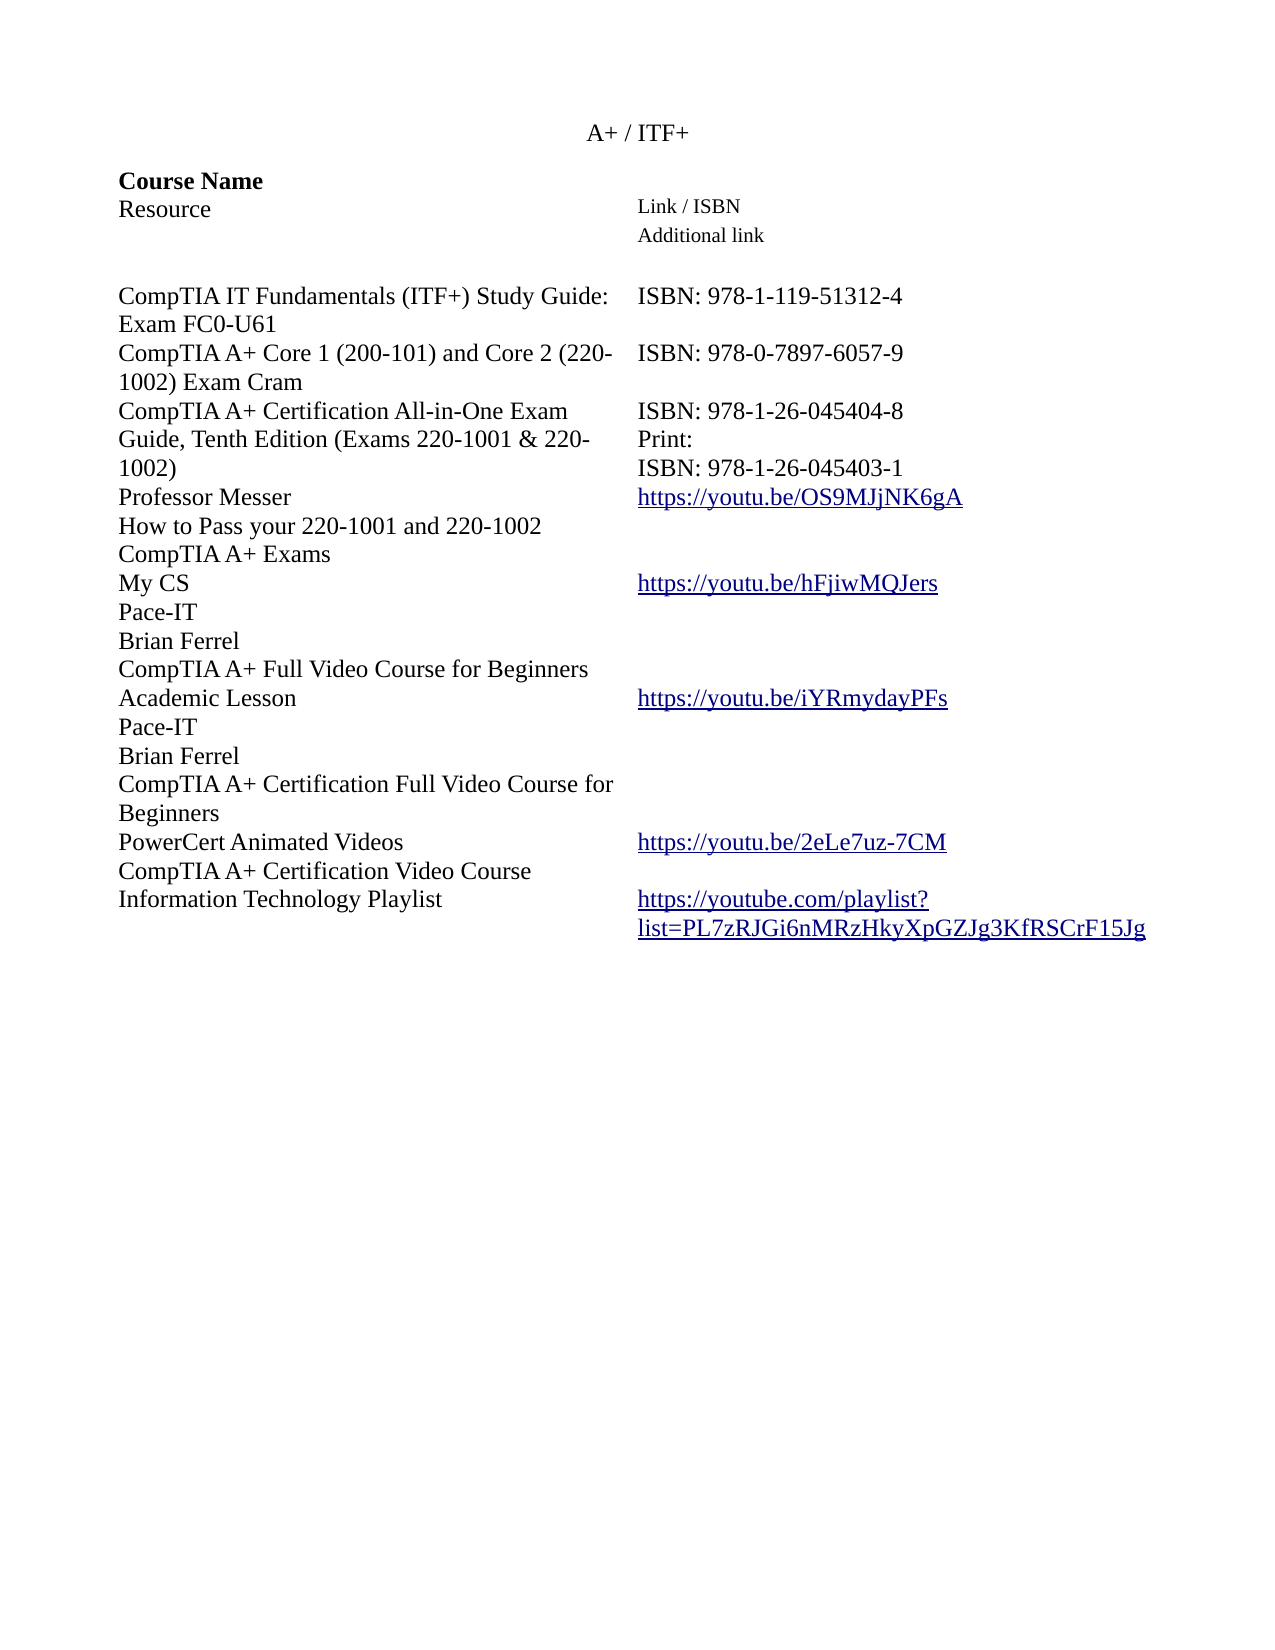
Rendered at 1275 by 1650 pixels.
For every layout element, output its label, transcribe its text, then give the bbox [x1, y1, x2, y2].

table_cell https://youtu.be/OS9MJjNK6gA [638, 482, 1157, 568]
table_cell [638, 942, 1157, 971]
table_cell [118, 1488, 637, 1517]
table_cell [638, 971, 1157, 999]
table_cell [118, 942, 637, 971]
table_cell [118, 223, 637, 252]
table_cell [638, 1431, 1157, 1459]
table_cell [118, 1460, 637, 1488]
table_cell CompTIA IT Fundamentals (ITF+) Study Guide: Exam FC0-U61 [118, 281, 637, 338]
text A+ / ITF+ [118, 118, 1157, 147]
table_cell [638, 1201, 1157, 1229]
table_cell [118, 1287, 637, 1316]
table_cell [118, 1230, 637, 1258]
table_cell [638, 1488, 1157, 1517]
table_cell [118, 1373, 637, 1402]
table_cell [638, 1402, 1157, 1431]
table_cell https://youtu.be/iYRmydayPFs [638, 683, 1157, 827]
table_cell [638, 1028, 1157, 1057]
table_cell [638, 1287, 1157, 1316]
table_cell [638, 1172, 1157, 1201]
table_cell [638, 1230, 1157, 1258]
table_header Course Name [118, 166, 637, 194]
table_cell ISBN: 978-0-7897-6057-9 [638, 338, 1157, 396]
table_cell [118, 1431, 637, 1459]
table_cell [118, 1172, 637, 1201]
table_cell ISBN: 978-1-26-045404-8 Print: ISBN: 978-1-26-045403-1 [638, 396, 1157, 482]
table_cell [638, 252, 1157, 281]
table_cell [118, 1316, 637, 1344]
table_cell [638, 1258, 1157, 1287]
table_cell [638, 1115, 1157, 1143]
table_cell [638, 1460, 1157, 1488]
table_cell Resource [118, 195, 637, 223]
table_cell https://youtube.com/playlist?list=PL7zRJGi6nMRzHkyXpGZJg3KfRSCrF15Jg [638, 885, 1157, 942]
table_cell Information Technology Playlist [118, 885, 637, 942]
table_cell Additional link [638, 223, 1157, 252]
table_header [638, 166, 1157, 194]
table_cell [118, 1086, 637, 1114]
table_cell Academic Lesson Pace-IT Brian Ferrel CompTIA A+ Certification Full Video Course for Beginners [118, 683, 637, 827]
table_cell [118, 1201, 637, 1229]
table_cell [118, 1057, 637, 1086]
table_cell [118, 1345, 637, 1373]
table_cell [118, 252, 637, 281]
table_cell [118, 1402, 637, 1431]
table_cell [118, 1028, 637, 1057]
table_cell [118, 1000, 637, 1028]
table_cell [638, 1057, 1157, 1086]
table_cell [638, 1373, 1157, 1402]
table_cell ISBN: 978-1-119-51312-4 [638, 281, 1157, 338]
table_cell [118, 1258, 637, 1287]
table_cell https://youtu.be/hFjiwMQJers [638, 568, 1157, 683]
table_cell [638, 1316, 1157, 1344]
table_cell [118, 1115, 637, 1143]
table_cell Professor Messer How to Pass your 220-1001 and 220-1002 CompTIA A+ Exams [118, 482, 637, 568]
table_cell https://youtu.be/2eLe7uz-7CM [638, 827, 1157, 884]
table_cell CompTIA A+ Core 1 (200-101) and Core 2 (220-1002) Exam Cram [118, 338, 637, 396]
table_cell CompTIA A+ Certification All-in-One Exam Guide, Tenth Edition (Exams 220-1001 & 220-1002) [118, 396, 637, 482]
table_cell [638, 1000, 1157, 1028]
table_cell [638, 1345, 1157, 1373]
table_cell [638, 1143, 1157, 1172]
table_cell [638, 1086, 1157, 1114]
table_cell My CS Pace-IT Brian Ferrel CompTIA A+ Full Video Course for Beginners [118, 568, 637, 683]
table_cell PowerCert Animated Videos CompTIA A+ Certification Video Course [118, 827, 637, 884]
table_cell [118, 1143, 637, 1172]
table_cell Link / ISBN [638, 195, 1157, 223]
table_cell [118, 971, 637, 999]
